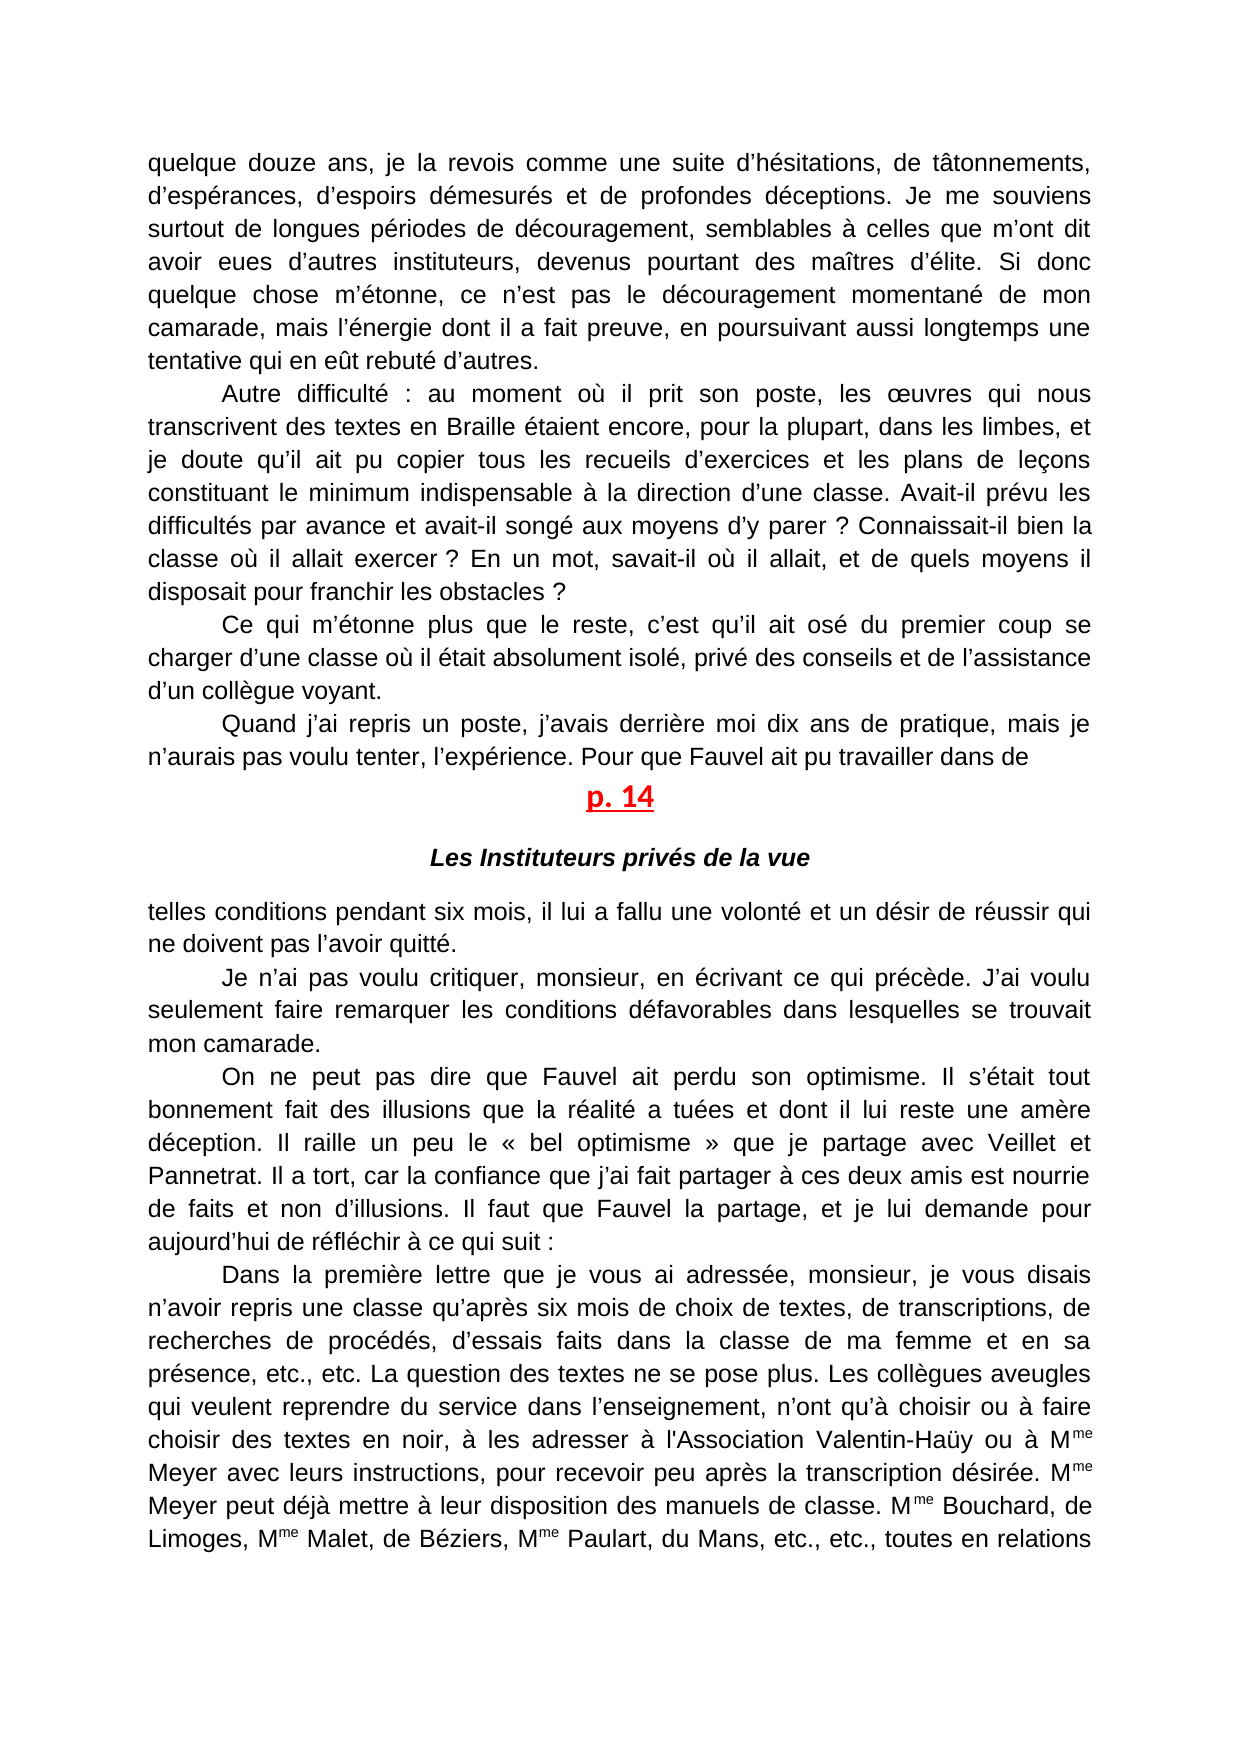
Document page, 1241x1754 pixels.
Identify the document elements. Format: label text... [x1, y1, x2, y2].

text Autre difficulté : au moment où il prit son poste, les œuvres qui nous transcrivent des textes en Braille étaient encore, pour la plupart, dans les limbes, et je doute qu’il ait pu copier tous les recueils d’exercices et les plans de leçons constituant le minimum indispensable à la direction d’une classe. Avait-il prévu les difficultés par avance et avait-il songé aux moyens d’y parer ? Connaissait-il bien la classe où il allait exercer ? En un mot, savait-il où il allait, et de quels moyens il disposait pour franchir les obstacles ? [148, 379, 1093, 606]
text p. 14 [148, 775, 1093, 816]
text On ne peut pas dire que Fauvel ait perdu son optimisme. Il s’était tout bonnement fait des illusions que la réalité a tuées et dont il lui reste une amère déception. Il raille un peu le « bel optimisme » que je partage avec Veillet et Pannetrat. Il a tort, car la confiance que j’ai fait partager à ces deux amis est nourrie de faits et non d’illusions. Il faut que Fauvel la partage, et je lui demande pour aujourd’hui de réfléchir à ce qui suit : [148, 1062, 1093, 1255]
text Je n’ai pas voulu critiquer, monsieur, en écrivant ce qui précède. J’ai voulu seulement faire remarquer les conditions défavorables dans lesquelles se trouvait mon camarade. [148, 962, 1093, 1057]
text Quand j’ai repris un poste, j’avais derrière moi dix ans de pratique, mais je n’aurais pas voulu tenter, l’expérience. Pour que Fauvel ait pu travailler dans de [148, 709, 1093, 771]
text Ce qui m’étonne plus que le reste, c’est qu’il ait osé du premier coup se charger d’une classe où il était absolument isolé, privé des conseils et de l’assistance d’un collègue voyant. [148, 610, 1093, 705]
text telles conditions pendant six mois, il lui a fallu une volonté et un désir de réussir qui ne doivent pas l’avoir quitté. [148, 896, 1093, 958]
text quelque douze ans, je la revois comme une suite d’hésitations, de tâtonnements, d’espérances, d’espoirs démesurés et de profondes déceptions. Je me souviens surtout de longues périodes de découragement, semblables à celles que m’ont dit avoir eues d’autres instituteurs, devenus pourtant des maîtres d’élite. Si donc quelque chose m’étonne, ce n’est pas le découragement momentané de mon camarade, mais l’énergie dont il a fait preuve, en poursuivant aussi longtemps une tentative qui en eût rebuté d’autres. [148, 148, 1093, 374]
text Dans la première lettre que je vous ai adressée, monsieur, je vous disais n’avoir repris une classe qu’après six mois de choix de textes, de transcriptions, de recherches de procédés, d’essais faits dans la classe de ma femme et en sa présence, etc., etc. La question des textes ne se pose plus. Les collègues aveugles qui veulent reprendre du service dans l’enseignement, n’ont qu’à choisir ou à faire choisir des textes en noir, à les adresser à l'Association Valentin-Haüy ou à Mme Meyer avec leurs instructions, pour recevoir peu après la transcription désirée. Mme Meyer peut déjà mettre à leur disposition des manuels de classe. Mme Bouchard, de Limoges, Mme Malet, de Béziers, Mme Paulart, du Mans, etc., etc., toutes en relations [148, 1260, 1093, 1553]
text Les Instituteurs privés de la vue [148, 843, 1093, 871]
